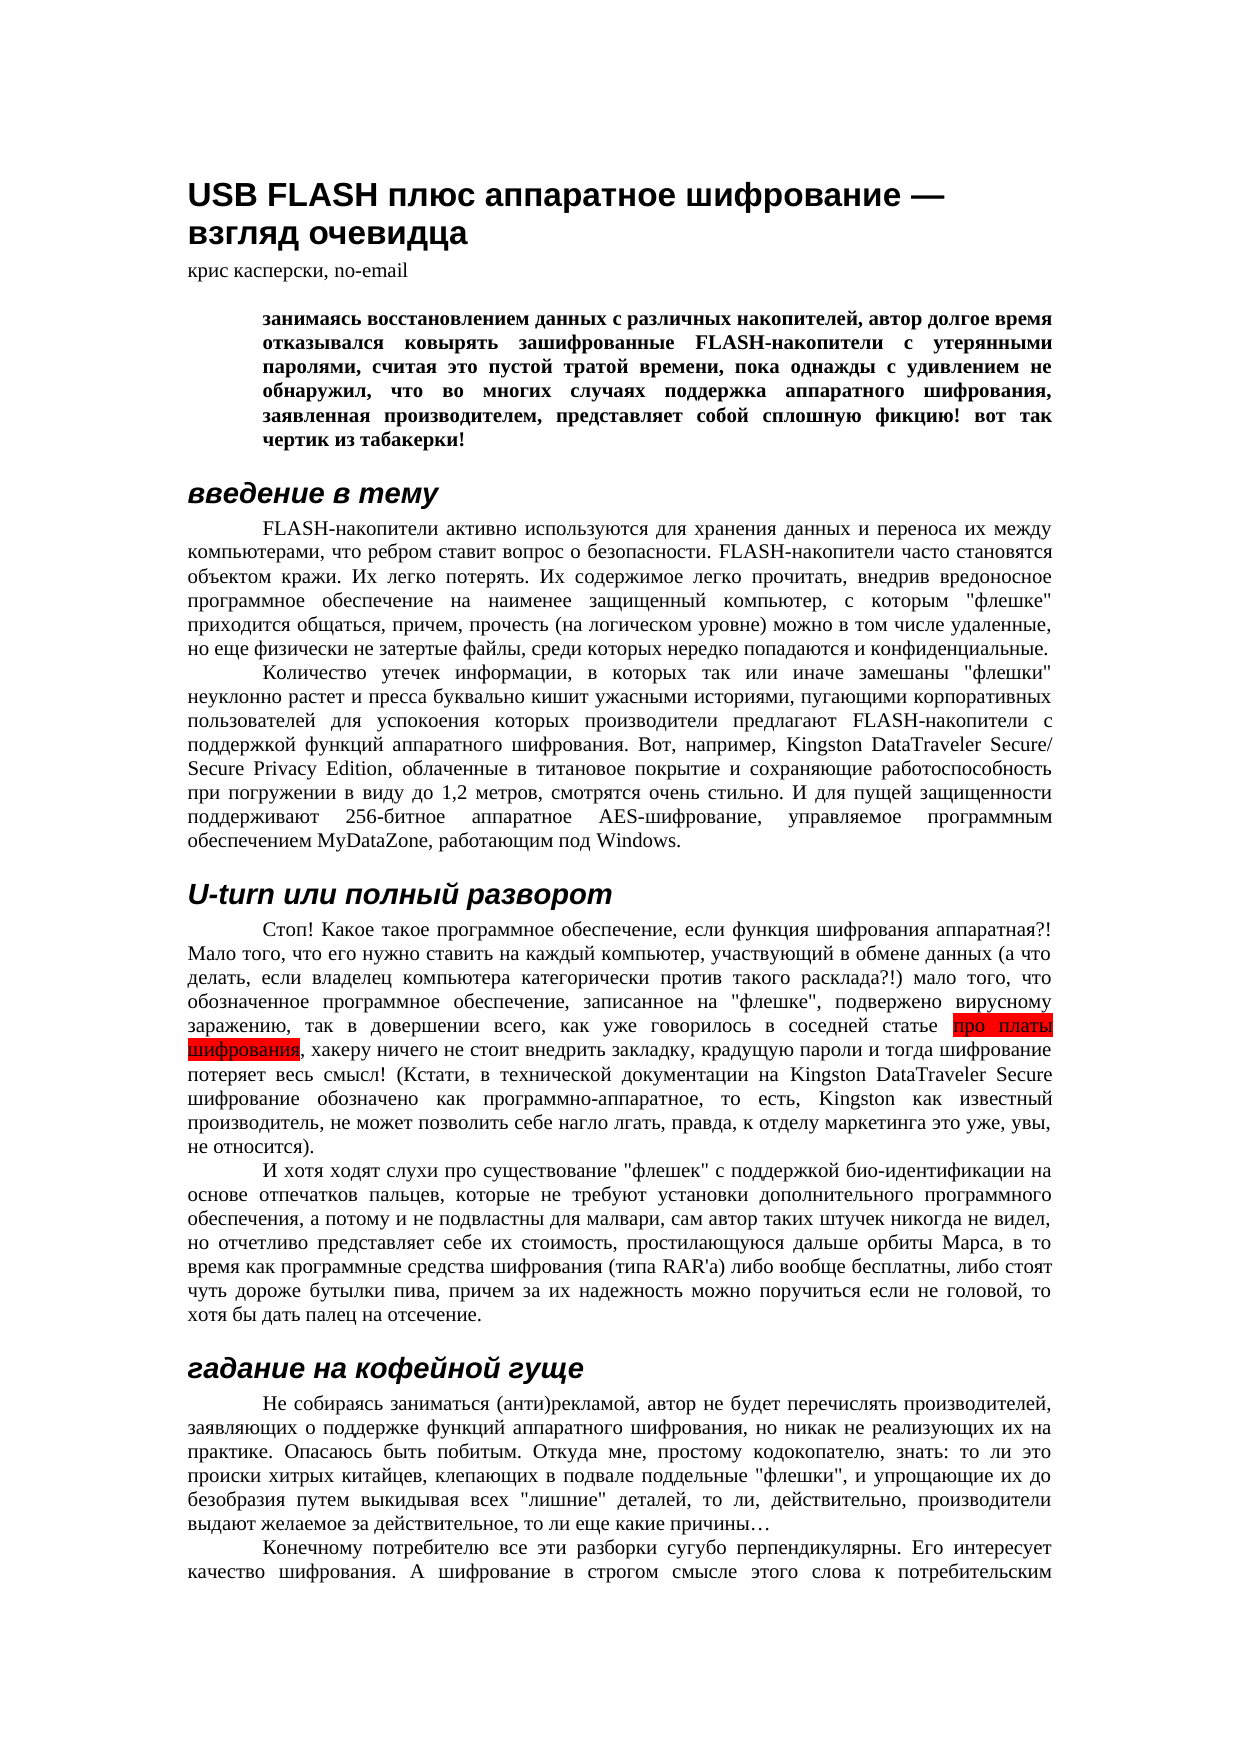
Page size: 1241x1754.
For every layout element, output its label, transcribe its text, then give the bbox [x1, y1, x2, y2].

text Количество утечек информации, в которых так или иначе замешаны "флешки" неуклонно растет и пресса буквально кишит ужасными историями, пугающими корпоративных пользователей для успокоения которых производители предлагают FLASH-накопители с поддержкой функций аппаратного шифрования. Вот, например, Kingston DataTraveler Secure/ Secure Privacy Edition, облаченные в титановое покрытие и сохраняющие работоспособность при погружении в виду до 1,2 метров, смотрятся очень стильно. И для пущей защищенности поддерживают 256-битное аппаратное AES-шифрование, управляемое программным обеспечением MyDataZone, работающим под Windows. [187, 660, 1053, 852]
subtitle U-turn или полный разворот [187, 877, 1053, 911]
subtitle USB FLASH плюс аппаратное шифрование — взгляд очевидца [187, 175, 1053, 252]
text И хотя ходят слухи про существование "флешек" с поддержкой био-идентификации на основе отпечатков пальцев, которые не требуют установки дополнительного программного обеспечения, а потому и не подвластны для малвари, сам автор таких штучек никогда не видел, но отчетливо представляет себе их стоимость, простилающуюся дальше орбиты Марса, в то время как программные средства шифрования (типа RAR'а) либо вообще бесплатны, либо стоят чуть дороже бутылки пива, причем за их надежность можно поручиться если не головой, то хотя бы дать палец на отсечение. [187, 1158, 1053, 1326]
text FLASH-накопители активно используются для хранения данных и переноса их между компьютерами, что ребром ставит вопрос о безопасности. FLASH-накопители часто становятся объектом кражи. Их легко потерять. Их содержимое легко прочитать, внедрив вредоносное программное обеспечение на наименее защищенный компьютер, с которым "флешке" приходится общаться, причем, прочесть (на логическом уровне) можно в том числе удаленные, но еще физически не затертые файлы, среди которых нередко попадаются и конфиденциальные. [187, 515, 1053, 660]
subtitle гадание на кофейной гуще [187, 1351, 1053, 1385]
text крис касперски, no-email [187, 258, 1053, 282]
text Не собираясь заниматься (анти)рекламой, автор не будет перечислять производителей, заявляющих о поддержке функций аппаратного шифрования, но никак не реализующих их на практике. Опасаюсь быть побитым. Откуда мне, простому кодокопателю, знать: то ли это происки хитрых китайцев, клепающих в подвале поддельные "флешки", и упрощающие их до безобразия путем выкидывая всех "лишние" деталей, то ли, действительно, производители выдают желаемое за действительное, то ли еще какие причины… [187, 1391, 1053, 1535]
subtitle введение в тему [187, 476, 1053, 509]
text занимаясь восстановлением данных c различных накопителей, автор долгое время отказывался ковырять зашифрованные FLASH-накопители с утерянными паролями, считая это пустой тратой времени, пока однажды с удивлением не обнаружил, что во многих случаях поддержка аппаратного шифрования, заявленная производителем, представляет собой сплошную фикцию! вот так чертик из табакерки! [262, 306, 1053, 451]
text Конечному потребителю все эти разборки сугубо перпендикулярны. Его интересует качество шифрования. А шифрование в строгом смысле этого слова к потребительским [187, 1535, 1053, 1583]
text Стоп! Какое такое программное обеспечение, если функция шифрования аппаратная?! Мало того, что его нужно ставить на каждый компьютер, участвующий в обмене данных (а что делать, если владелец компьютера категорически против такого расклада?!) мало того, что обозначенное программное обеспечение, записанное на "флешке", подвержено вирусному заражению, так в довершении всего, как уже говорилось в соседней статье про платы шифрования, хакеру ничего не стоит внедрить закладку, крадущую пароли и тогда шифрование потеряет весь смысл! (Кстати, в технической документации на Kingston DataTraveler Secure шифрование обозначено как программно-аппаратное, то есть, Kingston как известный производитель, не может позволить себе нагло лгать, правда, к отделу маркетинга это уже, увы, не относится). [187, 917, 1053, 1158]
